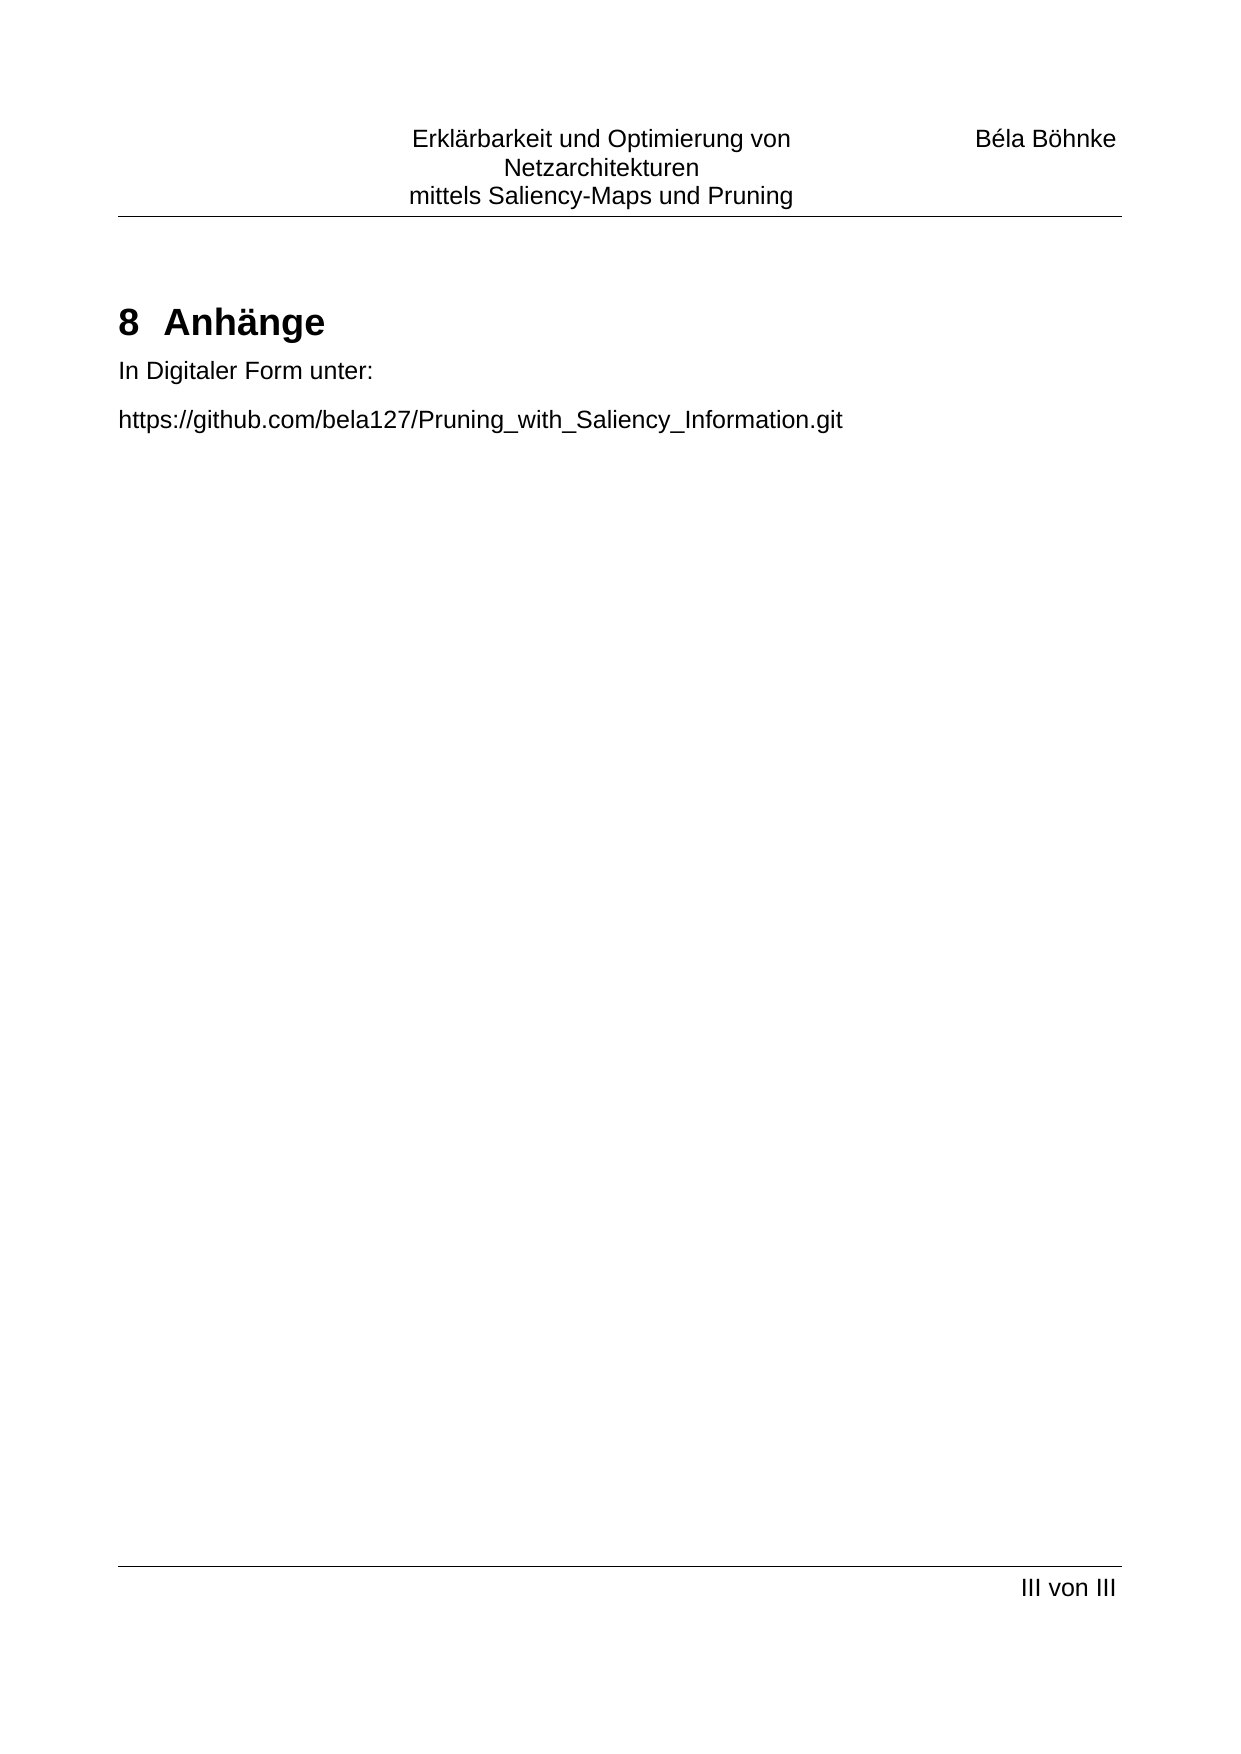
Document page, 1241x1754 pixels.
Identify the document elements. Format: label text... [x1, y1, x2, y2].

text In Digitaler Form unter: [118, 356, 1122, 385]
text https://github.com/bela127/Pruning_with_Saliency_Information.git [118, 405, 1122, 434]
subtitle Anhänge [118, 300, 1122, 344]
